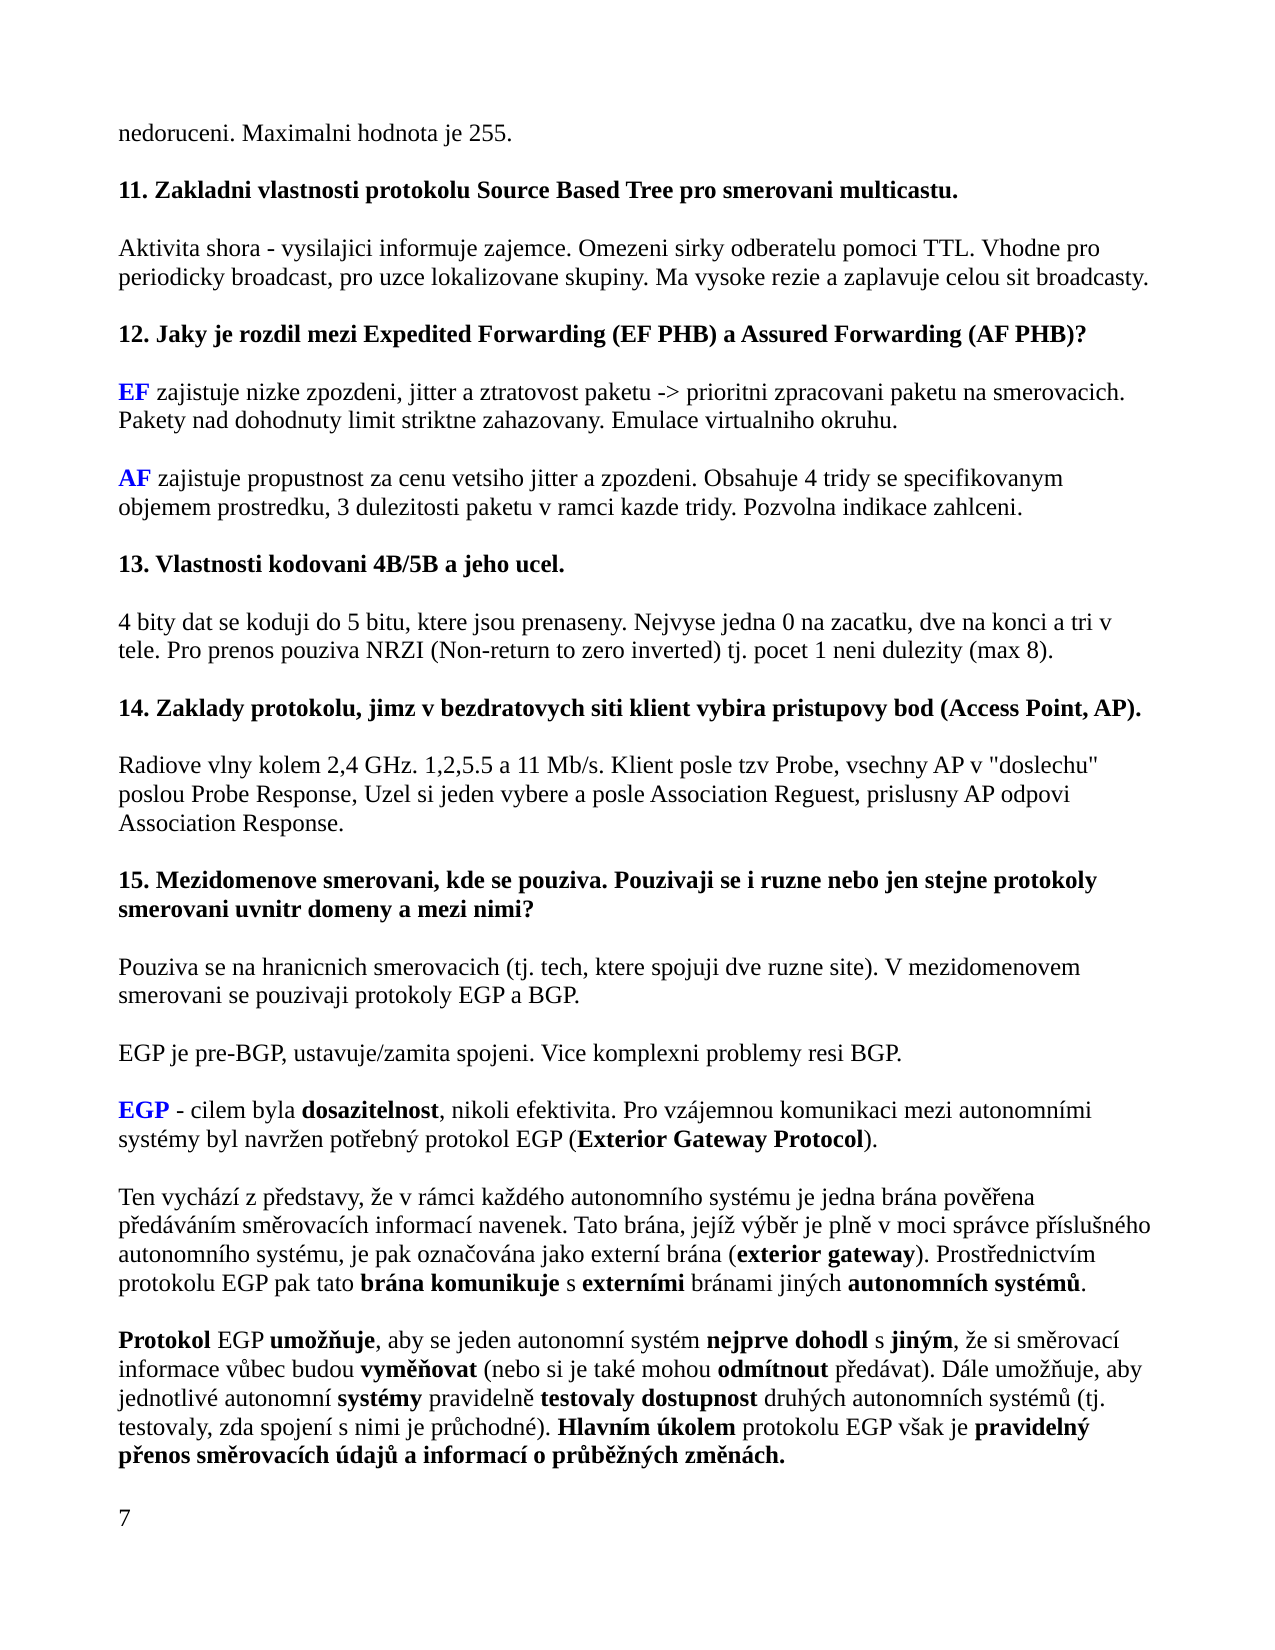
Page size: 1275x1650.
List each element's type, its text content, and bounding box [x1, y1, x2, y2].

text Aktivita shora - vysilajici informuje zajemce. Omezeni sirky odberatelu pomoci TTL. Vhodne pro periodicky broadcast, pro uzce lokalizovane skupiny. Ma vysoke rezie a zaplavuje celou sit broadcasty. [118, 233, 1157, 291]
text 11. Zakladni vlastnosti protokolu Source Based Tree pro smerovani multicastu. [118, 176, 1157, 204]
text Ten vychází z představy, že v rámci každého autonomního systému je jedna brána pověřena předáváním směrovacích informací navenek. Tato brána, jejíž výběr je plně v moci správce příslušného autonomního systému, je pak označována jako externí brána (exterior gateway). Prostřednictvím protokolu EGP pak tato brána komunikuje s externími bránami jiných autonomních systémů. [118, 1182, 1157, 1297]
text 4 bity dat se koduji do 5 bitu, ktere jsou prenaseny. Nejvyse jedna 0 na zacatku, dve na konci a tri v tele. Pro prenos pouziva NRZI (Non-return to zero inverted) tj. pocet 1 neni dulezity (max 8). [118, 607, 1157, 664]
text EGP je pre-BGP, ustavuje/zamita spojeni. Vice komplexni problemy resi BGP. [118, 1038, 1157, 1067]
text EGP - cilem byla dosazitelnost, nikoli efektivita. Pro vzájemnou komunikaci mezi autonomními systémy byl navržen potřebný protokol EGP (Exterior Gateway Protocol). [118, 1096, 1157, 1153]
text nedoruceni. Maximalni hodnota je 255. [118, 118, 1157, 147]
text Protokol EGP umožňuje, aby se jeden autonomní systém nejprve dohodl s jiným, že si směrovací informace vůbec budou vyměňovat (nebo si je také mohou odmítnout předávat). Dále umožňuje, aby jednotlivé autonomní systémy pravidelně testovaly dostupnost druhých autonomních systémů (tj. testovaly, zda spojení s nimi je průchodné). Hlavním úkolem protokolu EGP však je pravidelný přenos směrovacích údajů a informací o průběžných změnách. [118, 1326, 1157, 1469]
text Radiove vlny kolem 2,4 GHz. 1,2,5.5 a 11 Mb/s. Klient posle tzv Probe, vsechny AP v "doslechu" poslou Probe Response, Uzel si jeden vybere a posle Association Reguest, prislusny AP odpovi Association Response. [118, 751, 1157, 837]
text 12. Jaky je rozdil mezi Expedited Forwarding (EF PHB) a Assured Forwarding (AF PHB)? [118, 319, 1157, 348]
text Pouziva se na hranicnich smerovacich (tj. tech, ktere spojuji dve ruzne site). V mezidomenovem smerovani se pouzivaji protokoly EGP a BGP. [118, 952, 1157, 1009]
text AF zajistuje propustnost za cenu vetsiho jitter a zpozdeni. Obsahuje 4 tridy se specifikovanym objemem prostredku, 3 dulezitosti paketu v ramci kazde tridy. Pozvolna indikace zahlceni. [118, 463, 1157, 521]
text 13. Vlastnosti kodovani 4B/5B a jeho ucel. [118, 549, 1157, 578]
text 15. Mezidomenove smerovani, kde se pouziva. Pouzivaji se i ruzne nebo jen stejne protokoly smerovani uvnitr domeny a mezi nimi? [118, 866, 1157, 923]
text 14. Zaklady protokolu, jimz v bezdratovych siti klient vybira pristupovy bod (Access Point, AP). [118, 693, 1157, 722]
text EF zajistuje nizke zpozdeni, jitter a ztratovost paketu -> prioritni zpracovani paketu na smerovacich. Pakety nad dohodnuty limit striktne zahazovany. Emulace virtualniho okruhu. [118, 377, 1157, 434]
